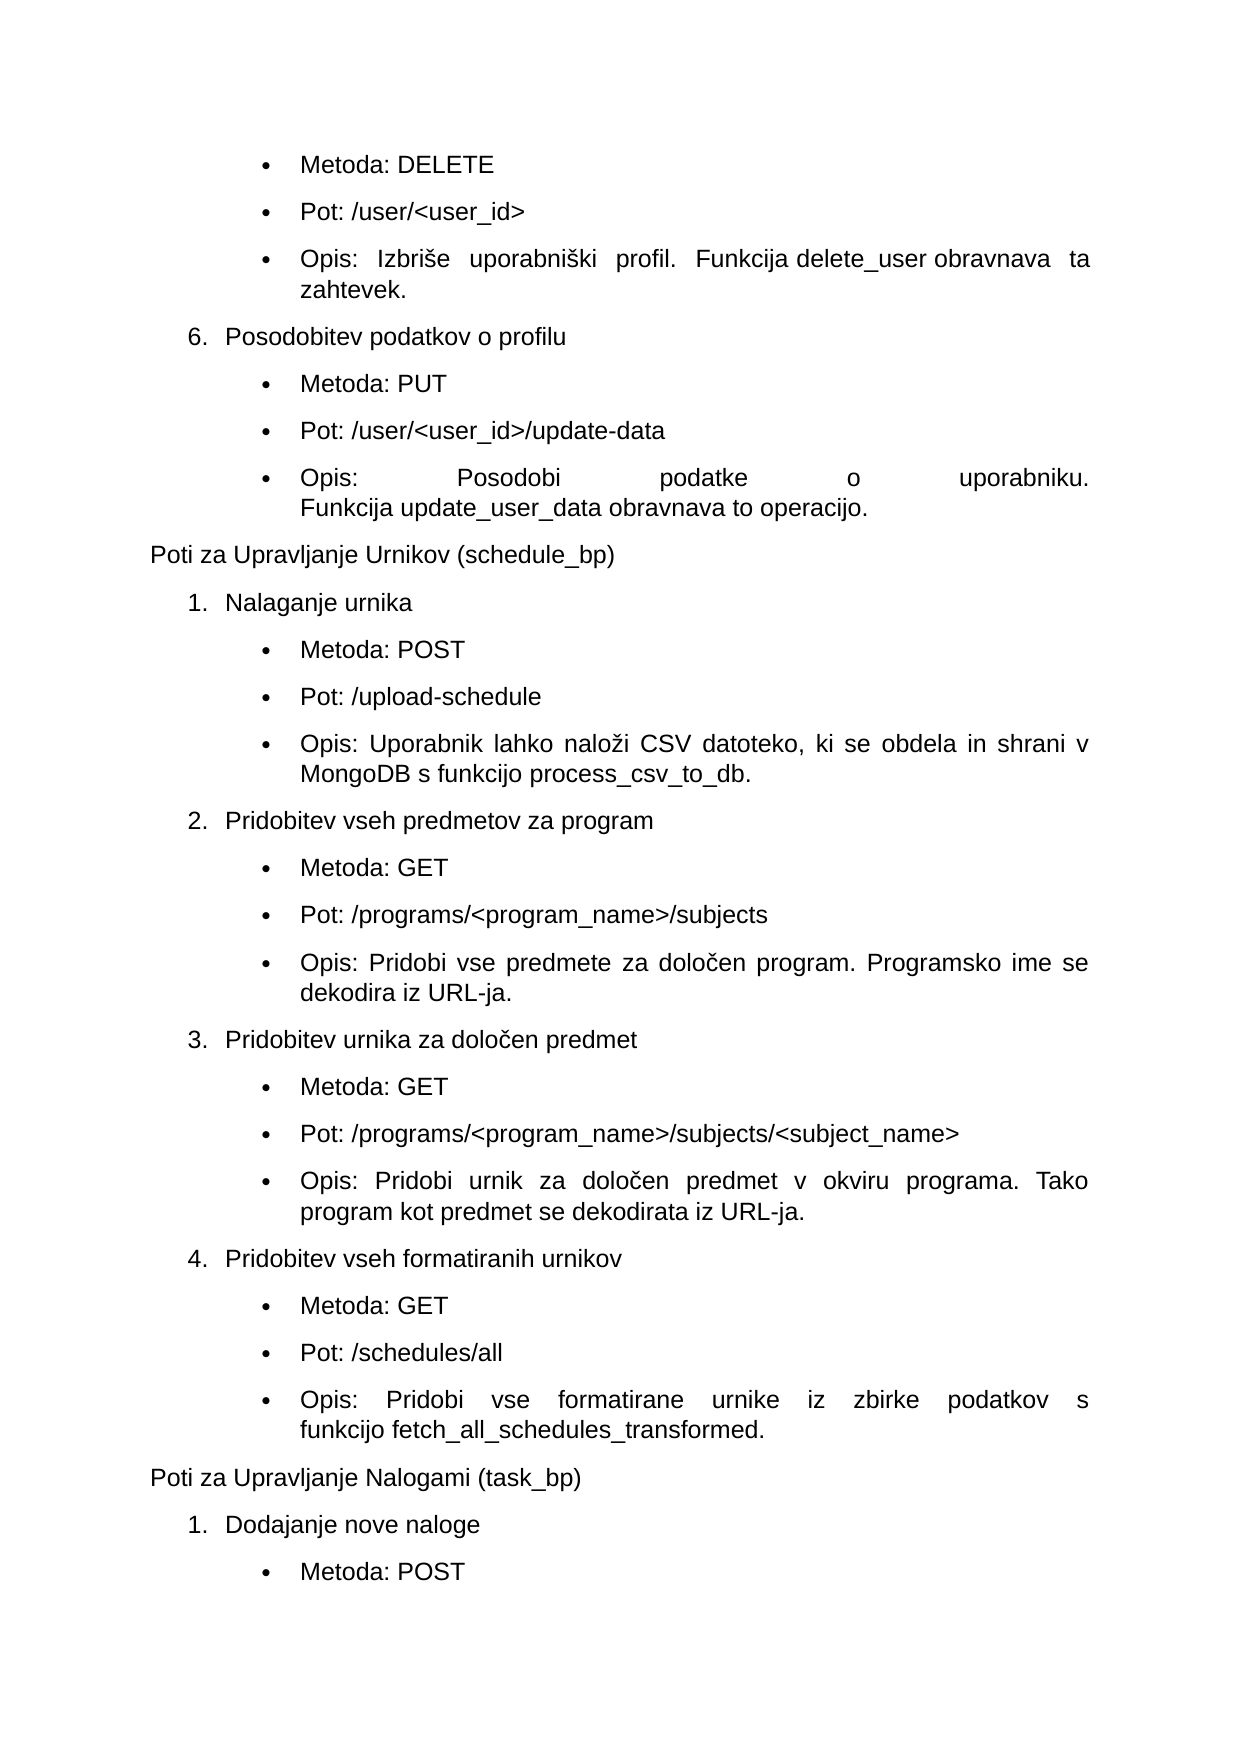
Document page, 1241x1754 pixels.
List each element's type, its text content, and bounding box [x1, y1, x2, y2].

list Opis: Uporabnik lahko naloži CSV datoteko, ki se obdela in shrani v MongoDB s funkcijo process_csv_to_db. [262, 729, 1090, 788]
list Opis: Izbriše uporabniški profil. Funkcija delete_user obravnava ta zahtevek. [262, 244, 1090, 303]
list Pot: /programs/<program_name>/subjects [262, 900, 1090, 929]
list Dodajanje nove naloge [187, 1509, 1090, 1538]
list Metoda: GET [262, 1072, 1090, 1101]
list Posodobitev podatkov o profilu [187, 322, 1090, 350]
list Pot: /programs/<program_name>/subjects/<subject_name> [262, 1119, 1090, 1148]
list Metoda: PUT [262, 369, 1090, 397]
list Pridobitev vseh predmetov za program [187, 806, 1090, 835]
list Pridobitev vseh formatiranih urnikov [187, 1244, 1090, 1272]
list Metoda: GET [262, 853, 1090, 882]
list Opis: Pridobi urnik za določen predmet v okviru programa. Tako program kot predmet se dekodirata iz URL-ja. [262, 1166, 1090, 1225]
list Pot: /upload-schedule [262, 682, 1090, 710]
list Opis: Pridobi vse formatirane urnike iz zbirke podatkov s funkcijo fetch_all_schedules_transformed. [262, 1385, 1090, 1444]
list Pot: /user/<user_id>/update-data [262, 416, 1090, 444]
list Opis: Posodobi podatke o uporabniku. Funkcija update_user_data obravnava to operacijo. [262, 463, 1090, 522]
list Metoda: POST [262, 634, 1090, 663]
list Metoda: GET [262, 1291, 1090, 1319]
list Pot: /schedules/all [262, 1338, 1090, 1367]
list Metoda: DELETE [262, 150, 1090, 179]
list Opis: Pridobi vse predmete za določen program. Programsko ime se dekodira iz URL-ja. [262, 947, 1090, 1007]
text Poti za Upravljanje Urnikov (schedule_bp) [150, 540, 1090, 569]
list Pridobitev urnika za določen predmet [187, 1025, 1090, 1054]
list Nalaganje urnika [187, 587, 1090, 616]
text Poti za Upravljanje Nalogami (task_bp) [150, 1462, 1090, 1491]
list Metoda: POST [262, 1557, 1090, 1585]
list Pot: /user/<user_id> [262, 197, 1090, 226]
